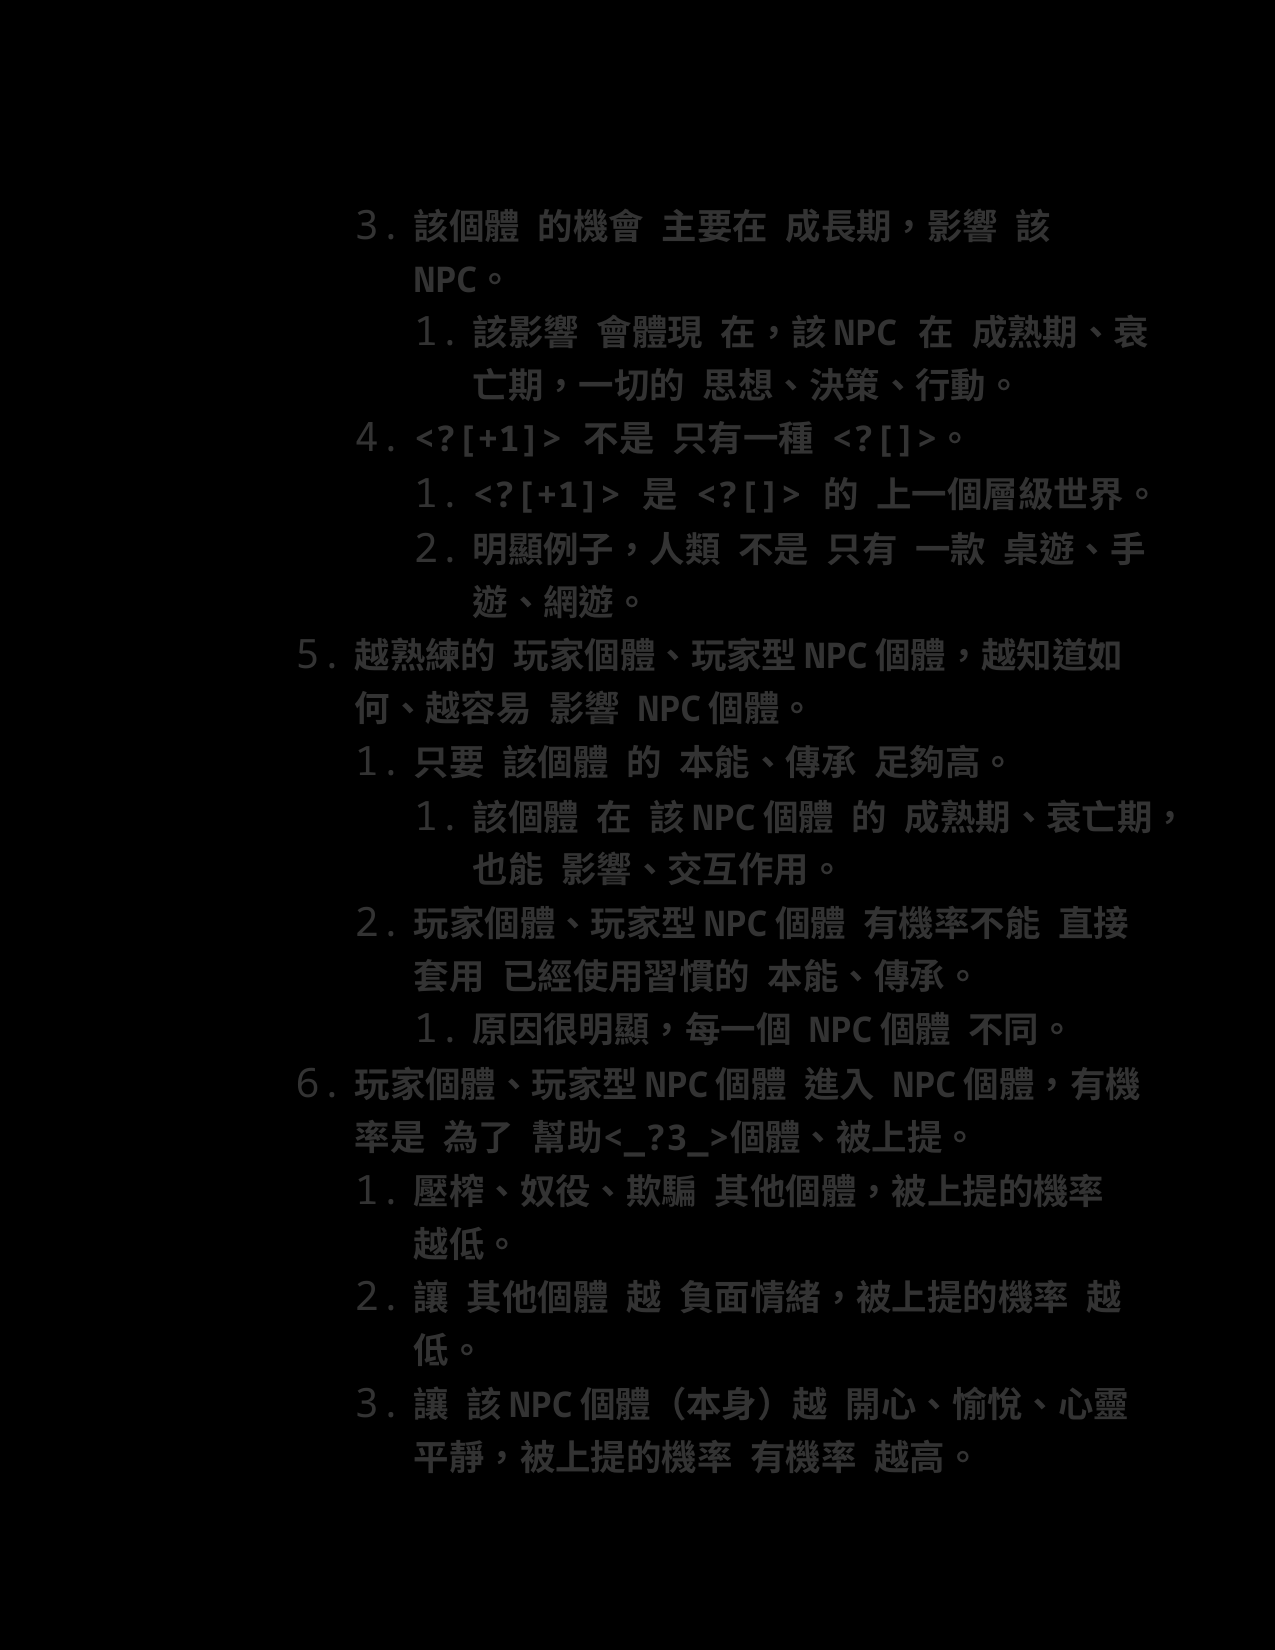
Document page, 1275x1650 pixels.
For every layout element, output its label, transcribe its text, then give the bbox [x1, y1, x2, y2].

list 該個體 的機會 主要在 成長期，影響 該NPC。 [354, 196, 1157, 302]
list 只要 該個體 的 本能、傳承 足夠高。 [354, 732, 1157, 787]
list 該影響 會體現 在，該NPC 在 成熟期、衰亡期，一切的 思想、決策、行動。 [413, 302, 1157, 409]
list <?[+1]> 不是 只有一種 <?[]>。 [354, 409, 1157, 464]
list 讓 其他個體 越 負面情緒，被上提的機率 越低。 [354, 1267, 1157, 1374]
list <?[+1]> 是 <?[]> 的 上一個層級世界。 [413, 464, 1157, 519]
list 該個體 在 該NPC個體 的 成熟期、衰亡期，也能 影響、交互作用。 [413, 787, 1157, 893]
list 壓榨、奴役、欺騙 其他個體，被上提的機率 越低。 [354, 1161, 1157, 1267]
list 明顯例子，人類 不是 只有 一款 桌遊、手遊、網遊。 [413, 519, 1157, 625]
list 越熟練的 玩家個體、玩家型NPC個體，越知道如何、越容易 影響 NPC個體。 [295, 625, 1157, 732]
list 讓 該NPC個體（本身）越 開心、愉悅、心靈平靜，被上提的機率 有機率 越高。 [354, 1374, 1157, 1480]
list 玩家個體、玩家型NPC個體 有機率不能 直接套用 已經使用習慣的 本能、傳承。 [354, 893, 1157, 999]
list 原因很明顯，每一個 NPC個體 不同。 [413, 999, 1157, 1054]
list 玩家個體、玩家型NPC個體 進入 NPC個體，有機率是 為了 幫助<_?3_>個體、被上提。 [295, 1054, 1157, 1161]
